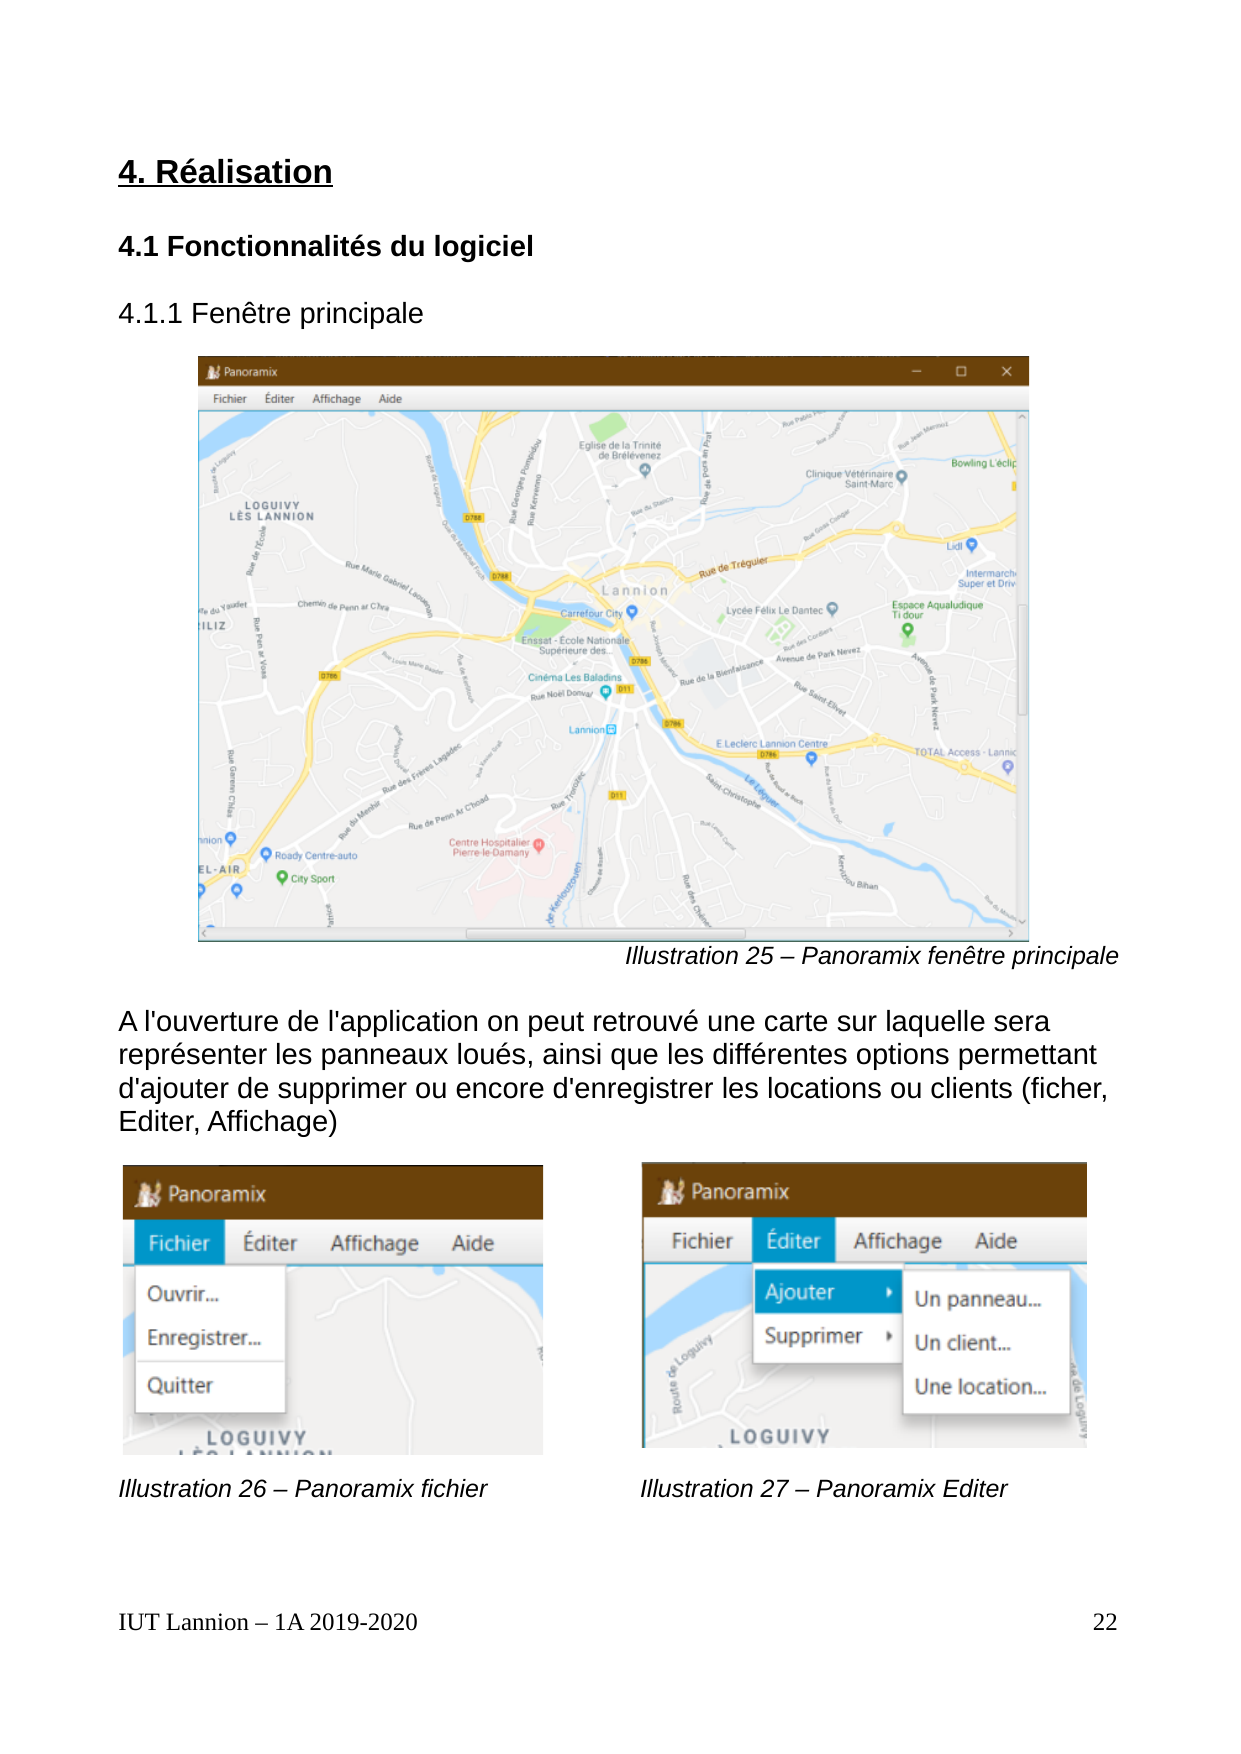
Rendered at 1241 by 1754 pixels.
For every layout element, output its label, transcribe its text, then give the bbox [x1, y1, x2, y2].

picture [641, 1162, 1087, 1448]
text A l'ouverture de l'application on peut retrouvé une carte sur laquelle sera représenter les panneaux loués, ainsi que les différentes options permettant d'ajouter de supprimer ou encore d'enregistrer les locations ou clients (ficher, Editer, Affichage) [118, 1004, 1122, 1138]
picture [122, 1165, 544, 1455]
text Illustration 26 – Panoramix fichier Illustration 27 – Panoramix Editer [118, 1474, 1122, 1503]
picture [198, 356, 1030, 942]
text 4. Réalisation [118, 152, 1122, 190]
text 4.1.1 Fenêtre principale [118, 296, 1122, 329]
text 4.1 Fonctionnalités du logiciel [118, 228, 1122, 262]
text Illustration 25 – Panoramix fenêtre principale [118, 329, 1122, 970]
